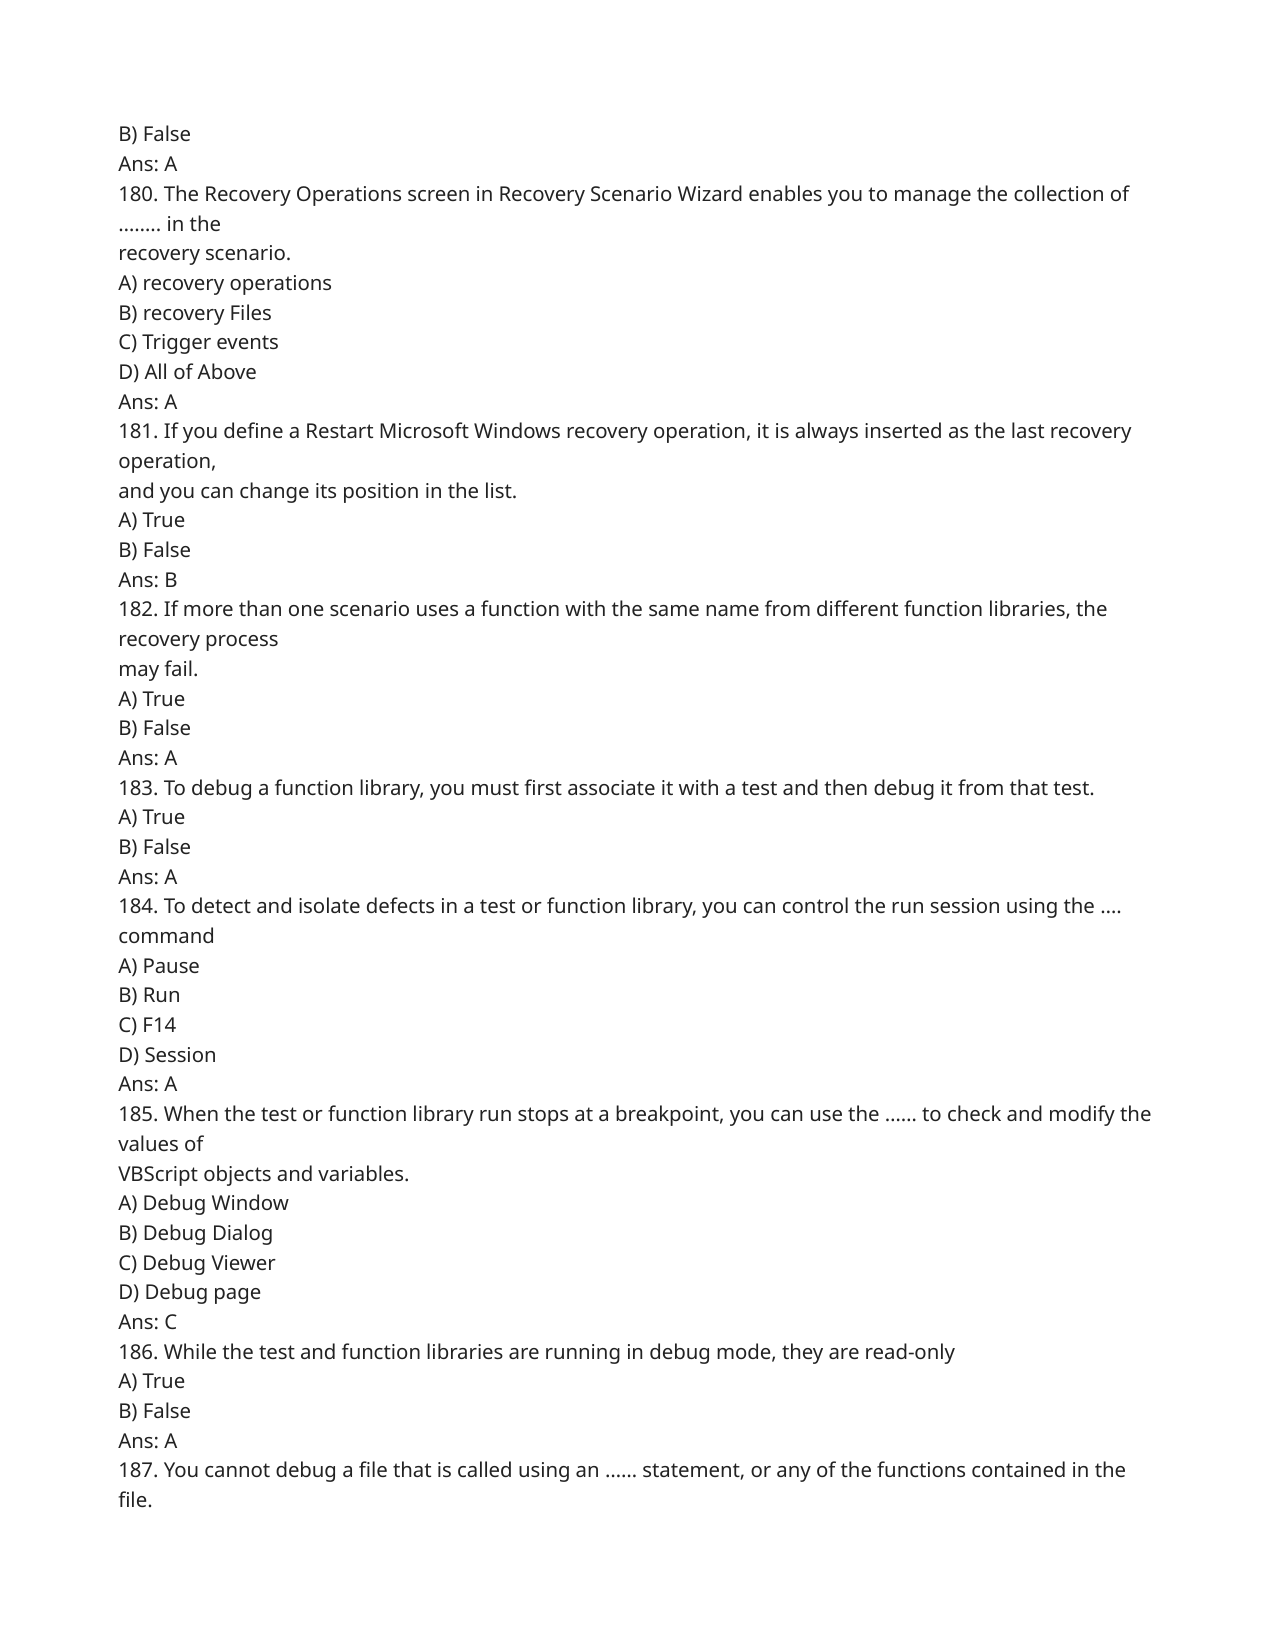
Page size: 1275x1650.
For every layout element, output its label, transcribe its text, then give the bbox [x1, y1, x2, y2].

text 185. When the test or function library run stops at a breakpoint, you can use the …… to check and modify the values of [118, 1098, 1157, 1157]
text 186. While the test and function libraries are running in debug mode, they are read-only A) True B) False Ans: A [118, 1335, 1157, 1454]
text 181. If you define a Restart Microsoft Windows recovery operation, it is always inserted as the last recovery operation, [118, 415, 1157, 474]
text 187. You cannot debug a file that is called using an …… statement, or any of the functions contained in the file. [118, 1454, 1157, 1513]
text and you can change its position in the list. A) True B) False Ans: B [118, 474, 1157, 593]
text 184. To detect and isolate defects in a test or function library, you can control the run session using the …. command A) Pause B) Run C) F14 D) Session Ans: A [118, 890, 1157, 1098]
text 180. The Recovery Operations screen in Recovery Scenario Wizard enables you to manage the collection of …….. in the [118, 177, 1157, 237]
text B) False Ans: A [118, 118, 1157, 177]
text may fail. A) True B) False Ans: A [118, 652, 1157, 771]
text 183. To debug a function library, you must first associate it with a test and then debug it from that test. A) True B) False Ans: A [118, 771, 1157, 890]
text 182. If more than one scenario uses a function with the same name from different function libraries, the recovery process [118, 593, 1157, 652]
text recovery scenario. A) recovery operations B) recovery Files C) Trigger events D) All of Above Ans: A [118, 237, 1157, 415]
text VBScript objects and variables. A) Debug Window B) Debug Dialog C) Debug Viewer D) Debug page Ans: C [118, 1157, 1157, 1335]
